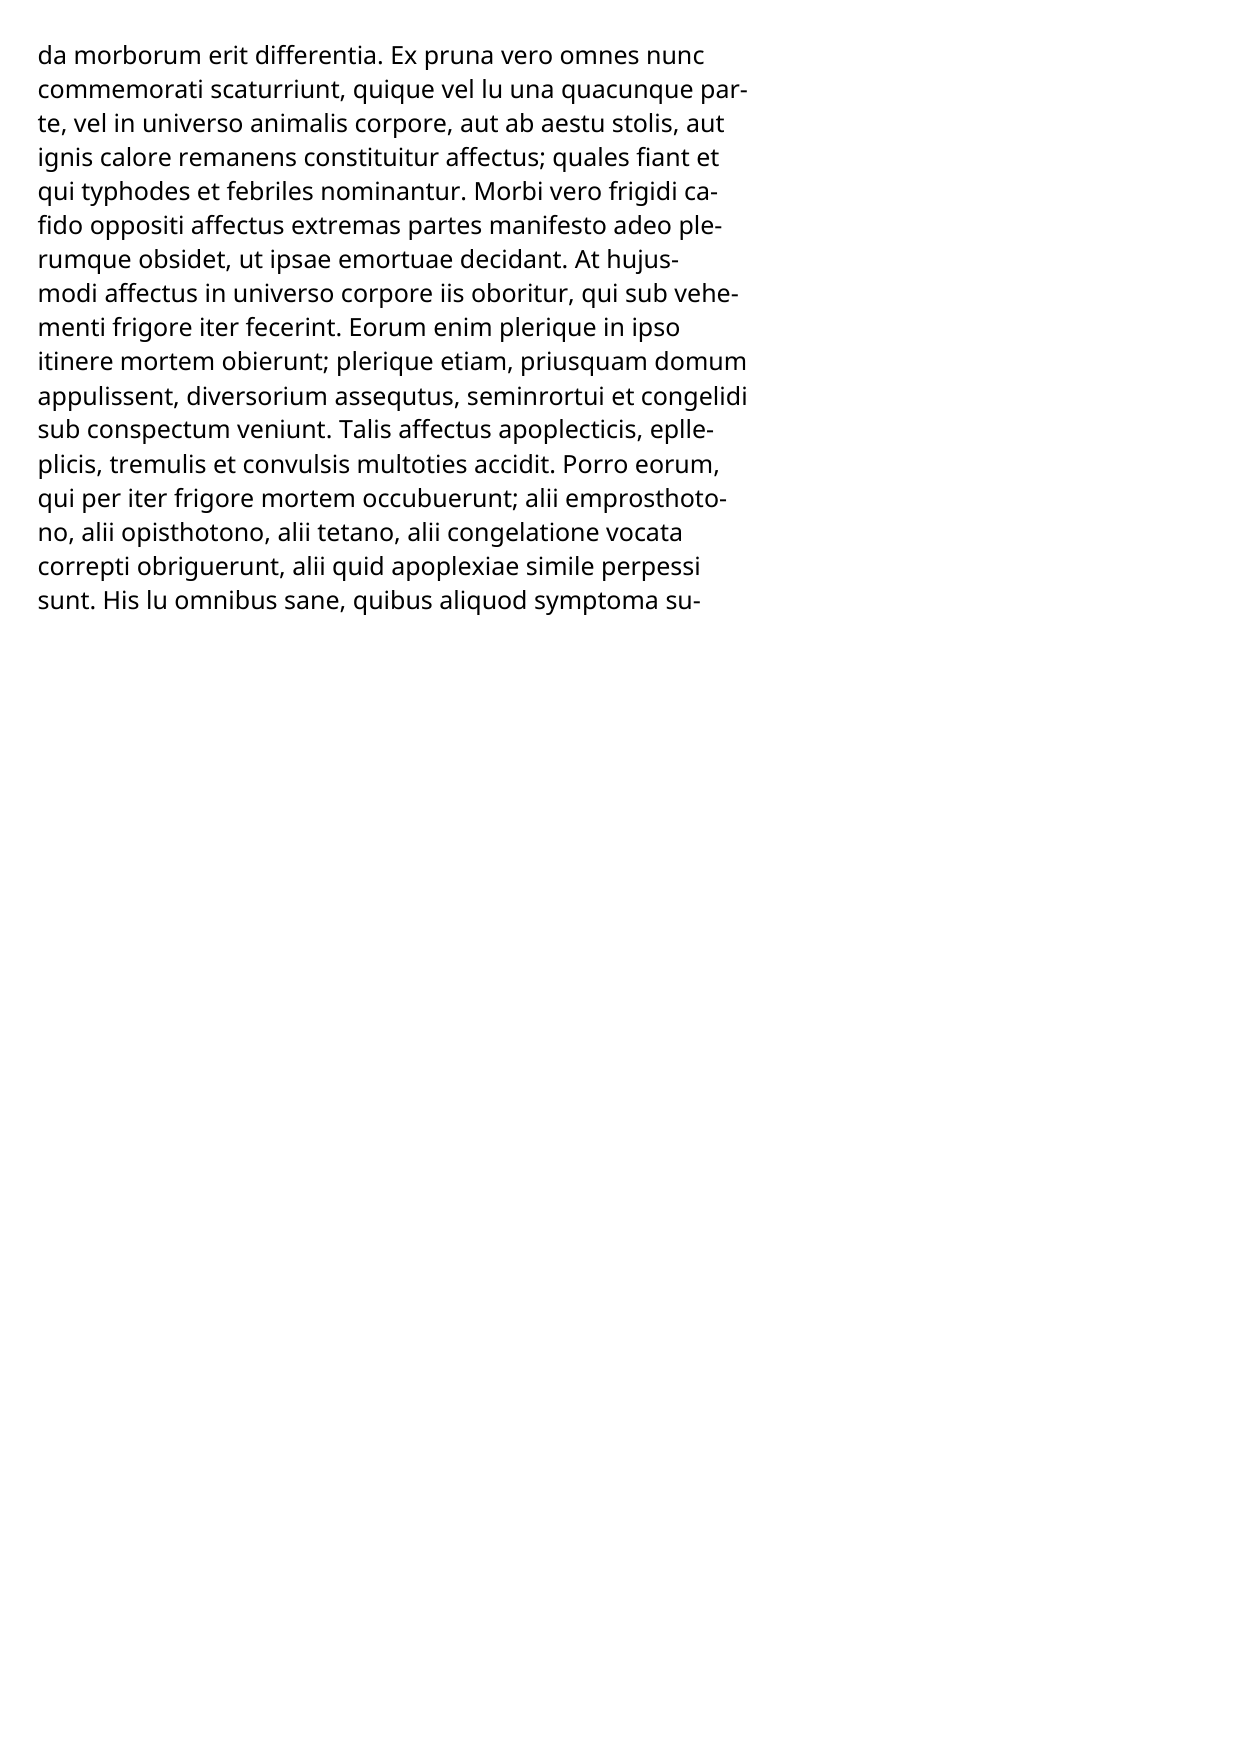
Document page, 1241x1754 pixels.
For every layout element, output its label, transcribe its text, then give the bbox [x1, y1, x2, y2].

text da morborum erit differentia. Ex pruna vero omnes nunc commemorati scaturriunt, quique vel lu una quacunque par- te, vel in universo animalis corpore, aut ab aestu stolis, aut ignis calore remanens constituitur affectus; quales fiant et qui typhodes et febriles nominantur. Morbi vero frigidi ca- fido oppositi affectus extremas partes manifesto adeo ple- rumque obsidet, ut ipsae emortuae decidant. At hujus- modi affectus in universo corpore iis oboritur, qui sub vehe- menti frigore iter fecerint. Eorum enim plerique in ipso itinere mortem obierunt; plerique etiam, priusquam domum appulissent, diversorium assequtus, seminrortui et congelidi sub conspectum veniunt. Talis affectus apoplecticis, eplle- plicis, tremulis et convulsis multoties accidit. Porro eorum, qui per iter frigore mortem occubuerunt; alii emprosthoto- no, alii opisthotono, alii tetano, alii congelatione vocata correpti obriguerunt, alii quid apoplexiae simile perpessi sunt. His lu omnibus sane, quibus aliquod symptoma su- [37, 37, 1203, 617]
